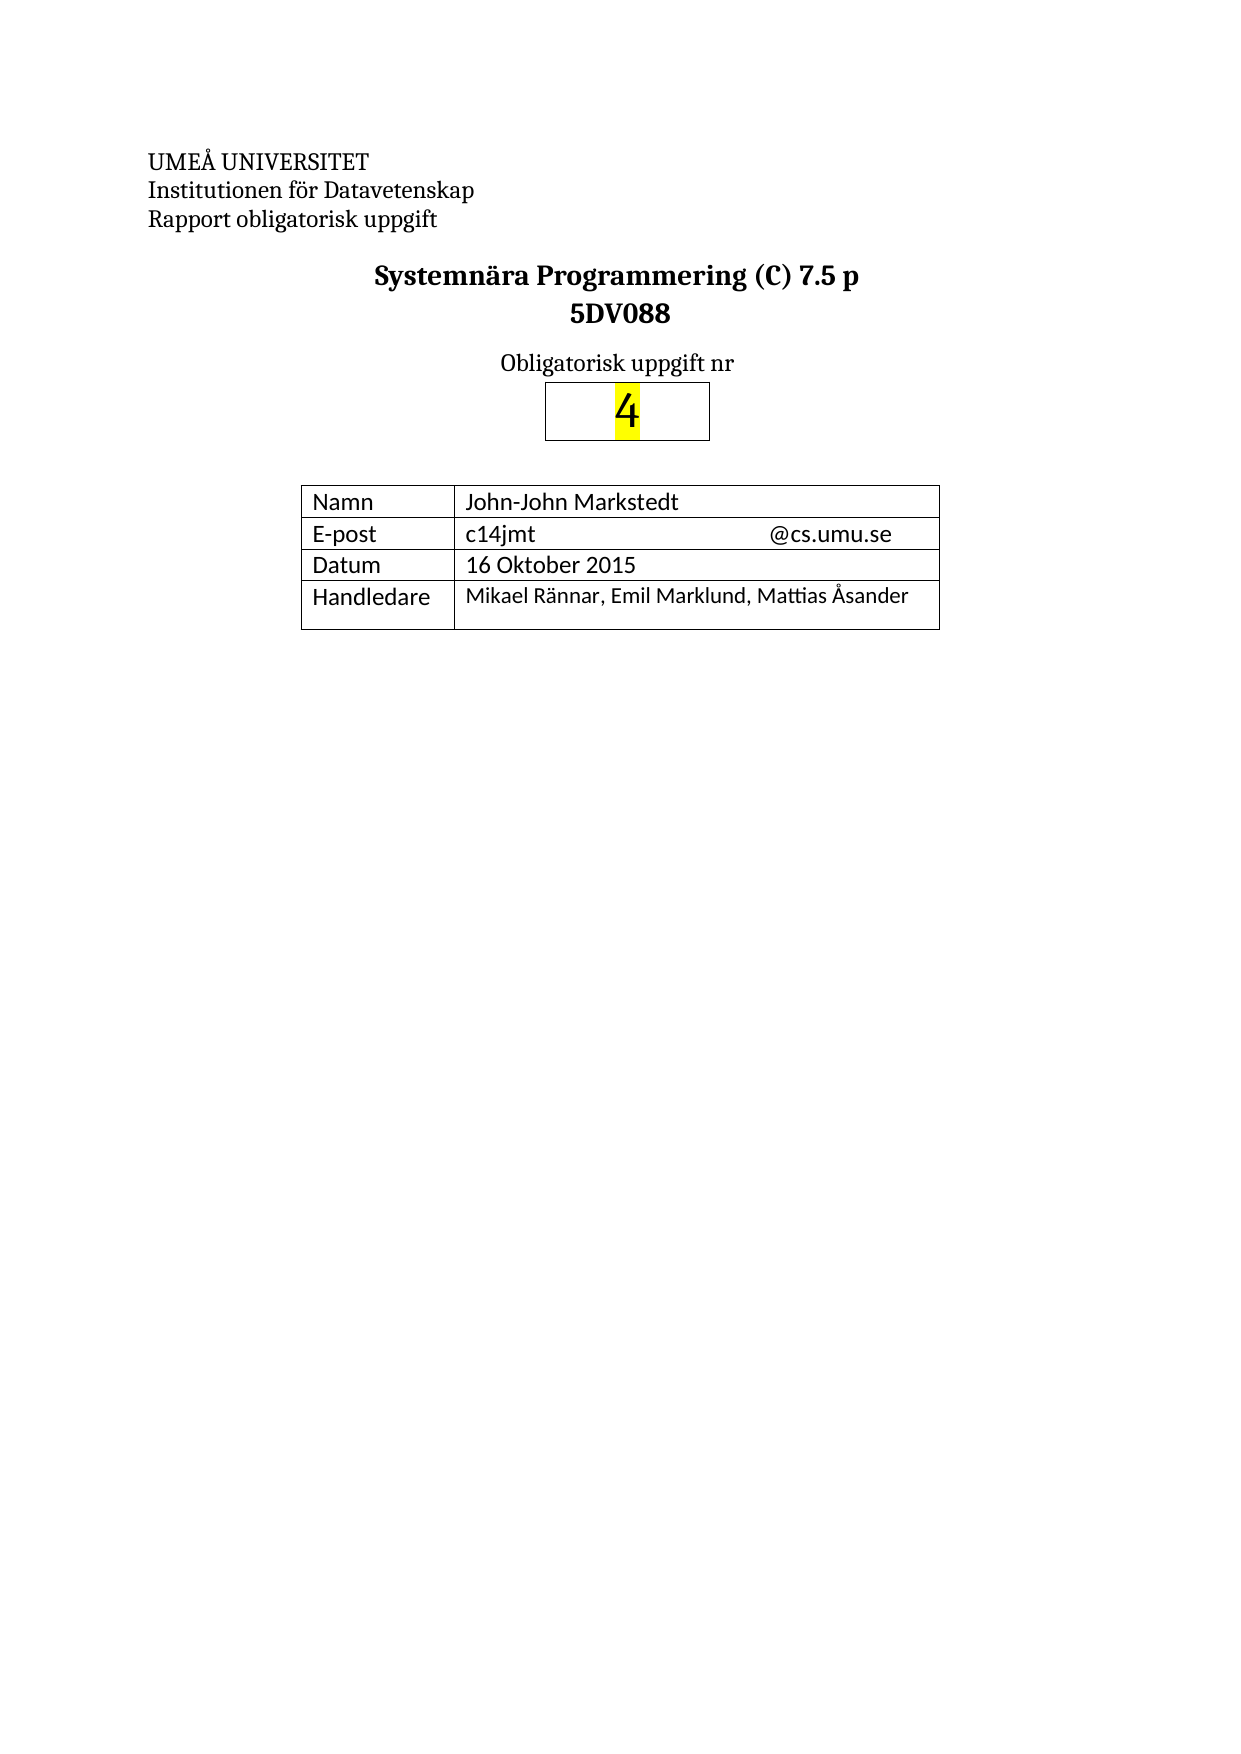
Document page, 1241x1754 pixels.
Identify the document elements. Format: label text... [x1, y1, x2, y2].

text Institutionen för Datavetenskap [148, 176, 1093, 205]
table_cell 16 Oktober 2015 [455, 550, 939, 580]
table_cell c14jmt [455, 518, 757, 548]
text Obligatorisk uppgift nr [148, 348, 1093, 377]
text Rapport obligatorisk uppgift [148, 205, 1093, 234]
text Systemnära Programmering (C) 7.5 p 5DV088 [148, 259, 1093, 331]
table_cell Handledare [302, 581, 454, 629]
table_cell Mikael Rännar, Emil Marklund, Mattias Åsander [455, 581, 939, 629]
text UMEÅ UNIVERSITET [148, 148, 1093, 176]
table_header John-John Markstedt [455, 486, 939, 517]
table_cell Datum [302, 550, 454, 580]
table_header 4 [546, 383, 709, 440]
table_header Namn [302, 486, 454, 517]
table_cell E-post [302, 518, 454, 548]
table_cell @cs.umu.se [757, 518, 939, 548]
